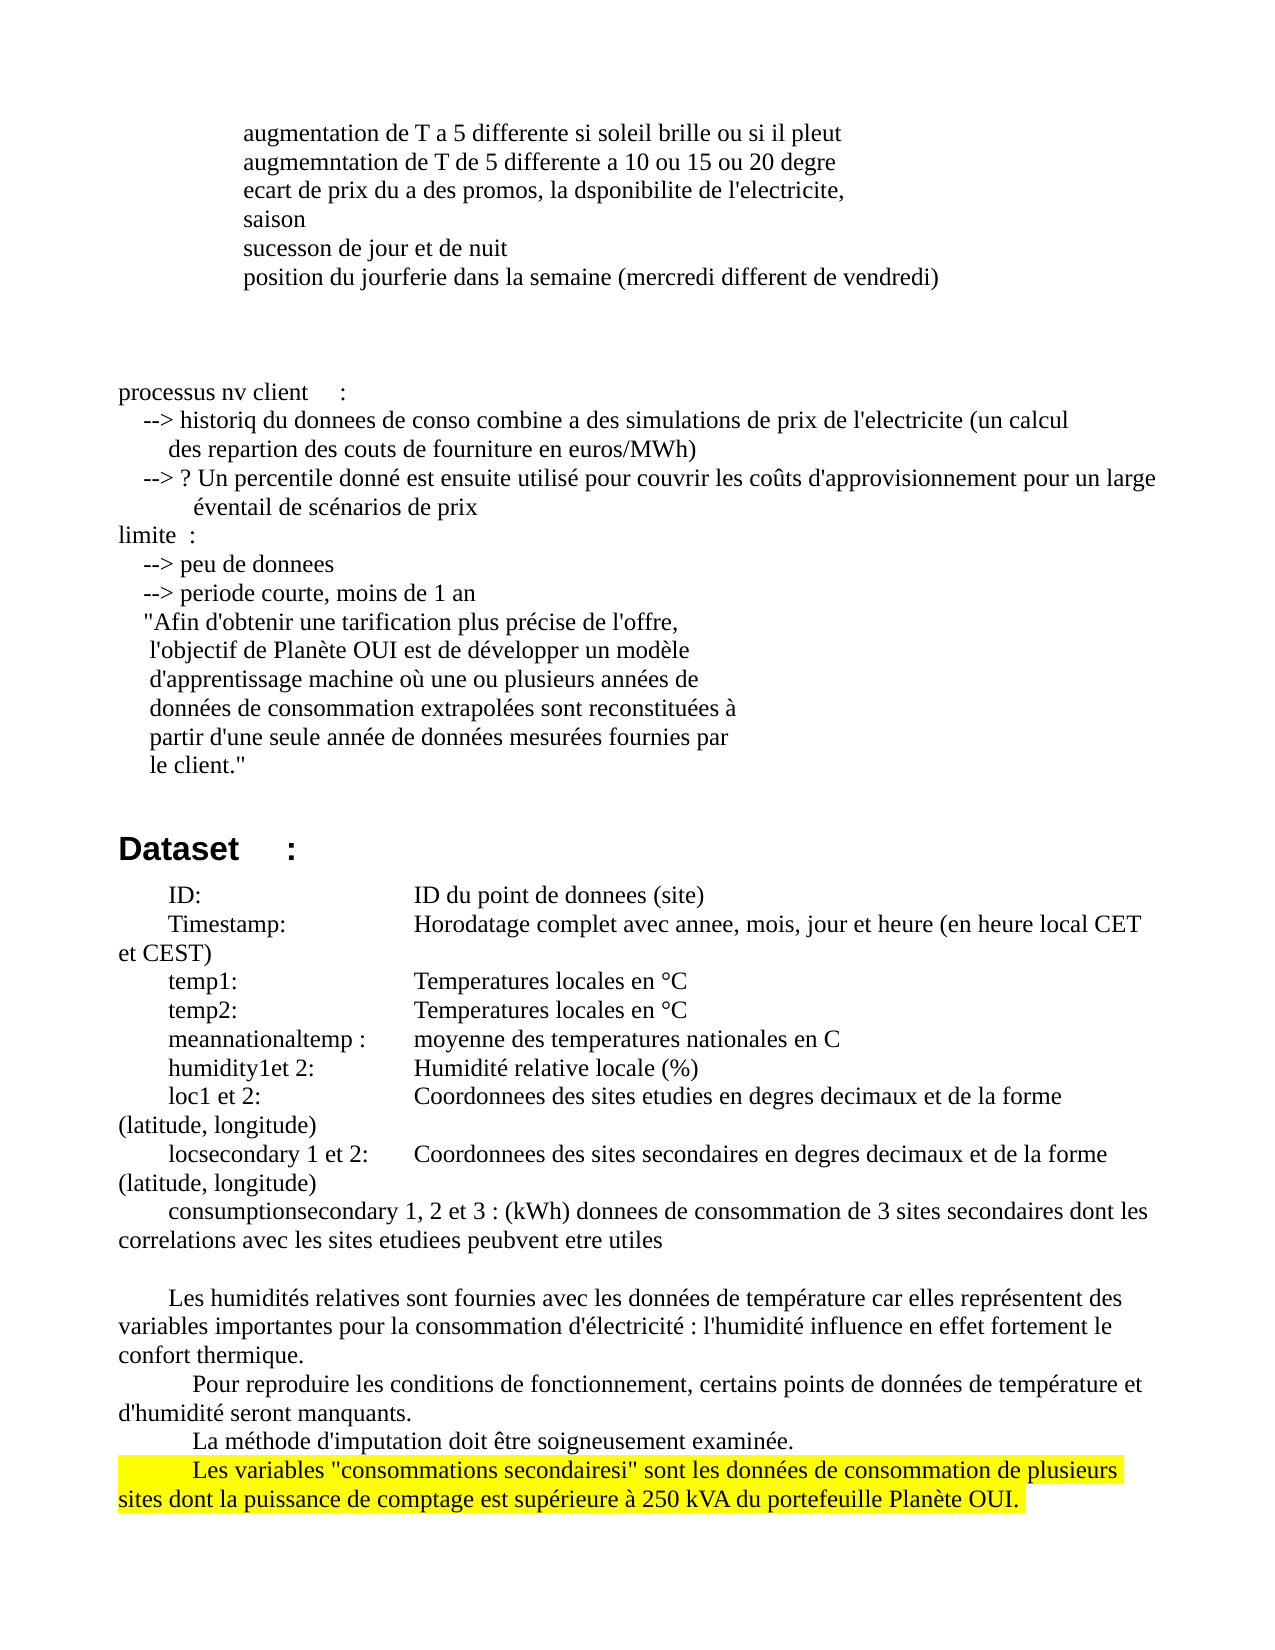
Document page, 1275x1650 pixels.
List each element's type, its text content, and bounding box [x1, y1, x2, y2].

text "Afin d'obtenir une tarification plus précise de l'offre, [118, 607, 1157, 636]
text saison [118, 204, 1157, 233]
text ecart de prix du a des promos, la dsponibilite de l'electricite, [118, 176, 1157, 204]
text Les humidités relatives sont fournies avec les données de température car elles représentent des variables importantes pour la consommation d'électricité : l'humidité influence en effet fortement le confort thermique. [118, 1283, 1157, 1369]
text données de consommation extrapolées sont reconstituées à [118, 693, 1157, 722]
text éventail de scénarios de prix [118, 492, 1157, 521]
text limite : [118, 521, 1157, 549]
text loc1 et 2: Coordonnees des sites etudies en degres decimaux et de la forme (latitude, longitude) [118, 1081, 1157, 1139]
text --> periode courte, moins de 1 an [118, 578, 1157, 607]
text locsecondary 1 et 2: Coordonnees des sites secondaires en degres decimaux et de la forme (latitude, longitude) [118, 1139, 1157, 1196]
text l'objectif de Planète OUI est de développer un modèle [118, 636, 1157, 664]
text humidity1et 2: Humidité relative locale (%) [118, 1053, 1157, 1081]
text d'apprentissage machine où une ou plusieurs années de [118, 664, 1157, 693]
text Timestamp: Horodatage complet avec annee, mois, jour et heure (en heure local CET et CEST) [118, 909, 1157, 966]
text meannationaltemp : moyenne des temperatures nationales en C [118, 1024, 1157, 1053]
text position du jourferie dans la semaine (mercredi different de vendredi) [118, 262, 1157, 291]
subtitle Dataset : [118, 829, 1157, 868]
text sucesson de jour et de nuit [118, 233, 1157, 262]
text Les variables "consommations secondairesi" sont les données de consommation de plusieurs sites dont la puissance de comptage est supérieure à 250 kVA du portefeuille Planète OUI. [118, 1455, 1157, 1513]
text --> peu de donnees [118, 549, 1157, 578]
text le client." [118, 751, 1157, 779]
text processus nv client : [118, 377, 1157, 406]
text augmentation de T a 5 differente si soleil brille ou si il pleut [118, 118, 1157, 147]
text La méthode d'imputation doit être soigneusement examinée. [118, 1426, 1157, 1455]
text temp1: Temperatures locales en °C [118, 966, 1157, 995]
text des repartion des couts de fourniture en euros/MWh) [118, 434, 1157, 463]
text partir d'une seule année de données mesurées fournies par [118, 722, 1157, 751]
text consumptionsecondary 1, 2 et 3 : (kWh) donnees de consommation de 3 sites secondaires dont les correlations avec les sites etudiees peubvent etre utiles [118, 1196, 1157, 1254]
text augmemntation de T de 5 differente a 10 ou 15 ou 20 degre [118, 147, 1157, 176]
text --> ? Un percentile donné est ensuite utilisé pour couvrir les coûts d'approvisionnement pour un large [118, 463, 1157, 492]
text --> historiq du donnees de conso combine a des simulations de prix de l'electricite (un calcul [118, 406, 1157, 434]
text Pour reproduire les conditions de fonctionnement, certains points de données de température et d'humidité seront manquants. [118, 1369, 1157, 1426]
text temp2: Temperatures locales en °C [118, 995, 1157, 1024]
text ID: ID du point de donnees (site) [118, 880, 1157, 909]
